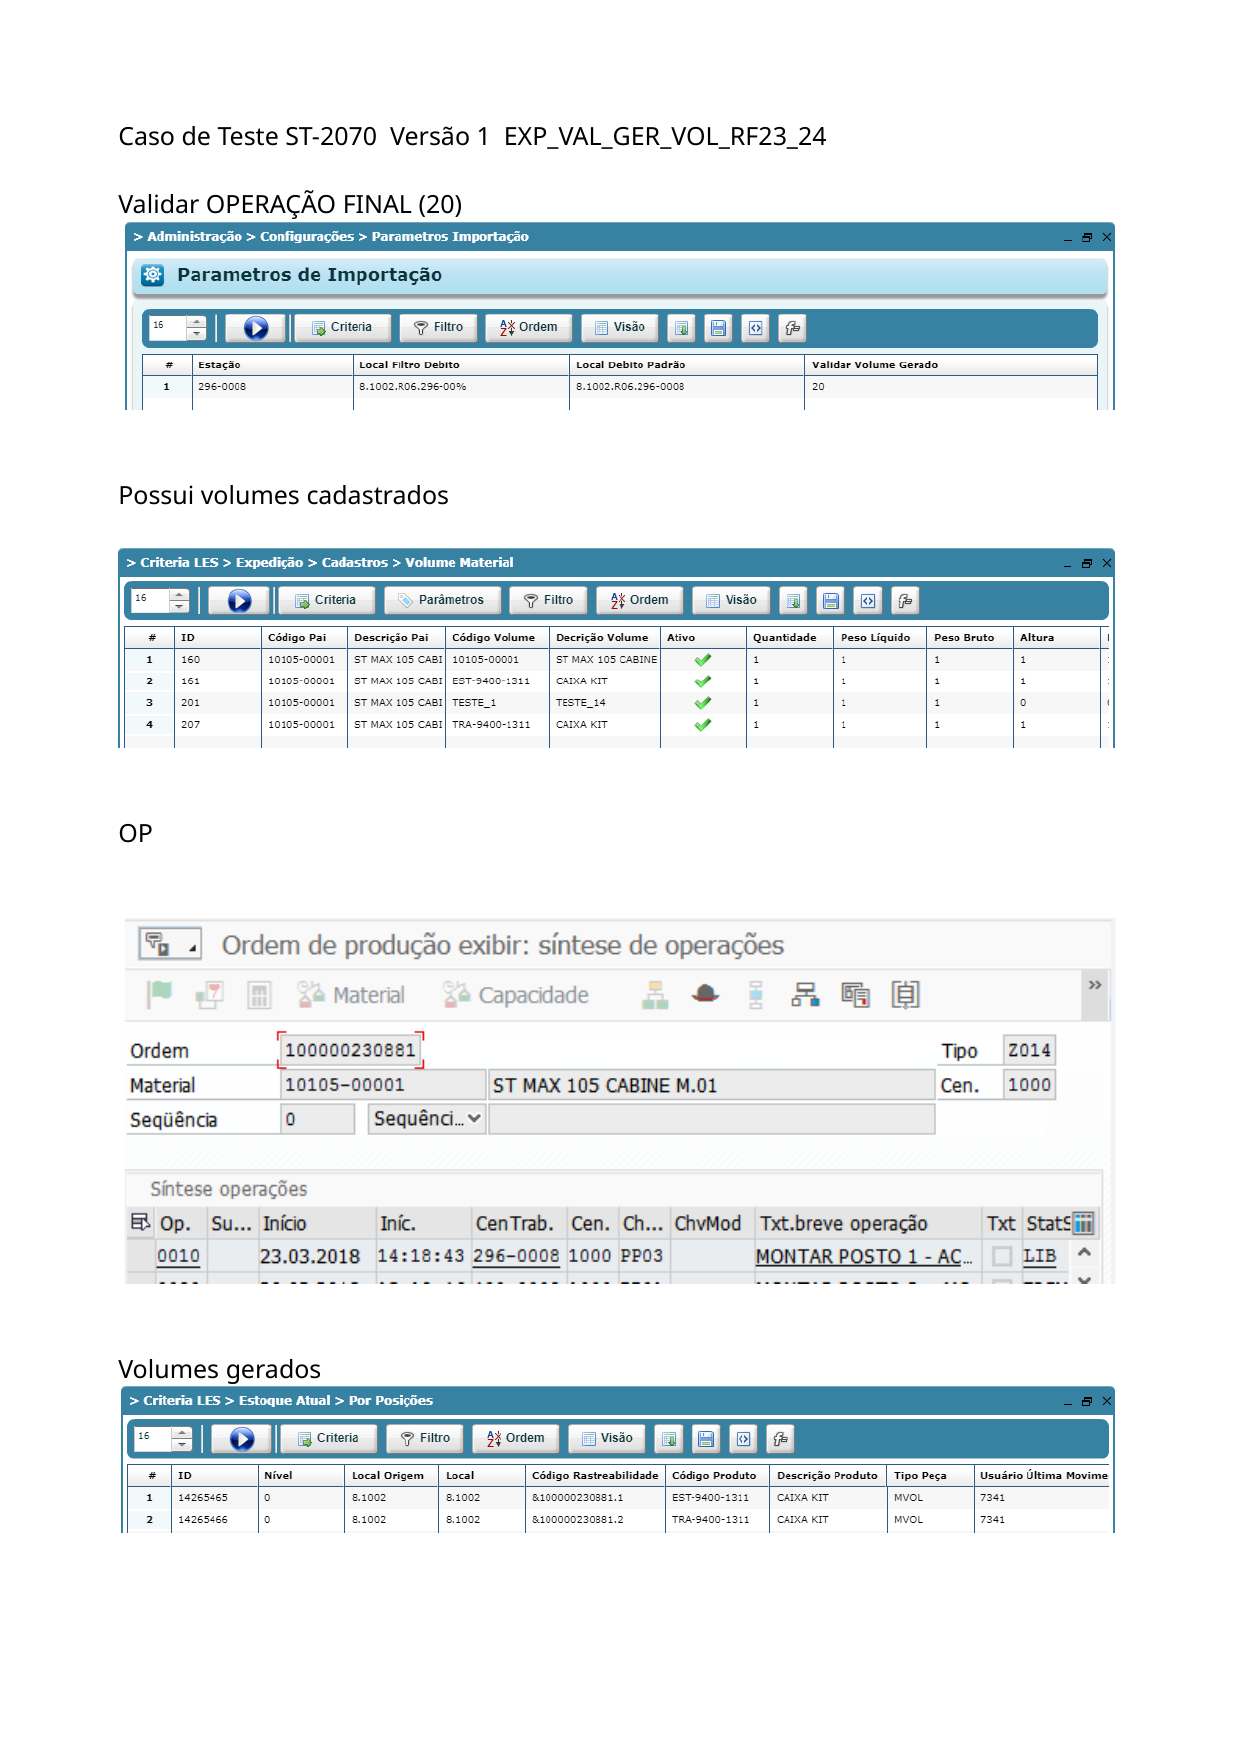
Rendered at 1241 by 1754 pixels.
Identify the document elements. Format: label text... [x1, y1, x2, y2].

picture [118, 220, 1123, 410]
text OP [118, 816, 1122, 850]
picture [118, 545, 1123, 748]
text Possui volumes cadastrados [118, 477, 1122, 512]
picture [124, 918, 1116, 1284]
picture [118, 1385, 1123, 1533]
text Caso de Teste ST-2070 Versão 1 EXP_VAL_GER_VOL_RF23_24 [118, 118, 1122, 152]
text Validar OPERAÇÃO FINAL (20) [118, 186, 1122, 220]
text Volumes gerados [118, 1352, 1122, 1385]
